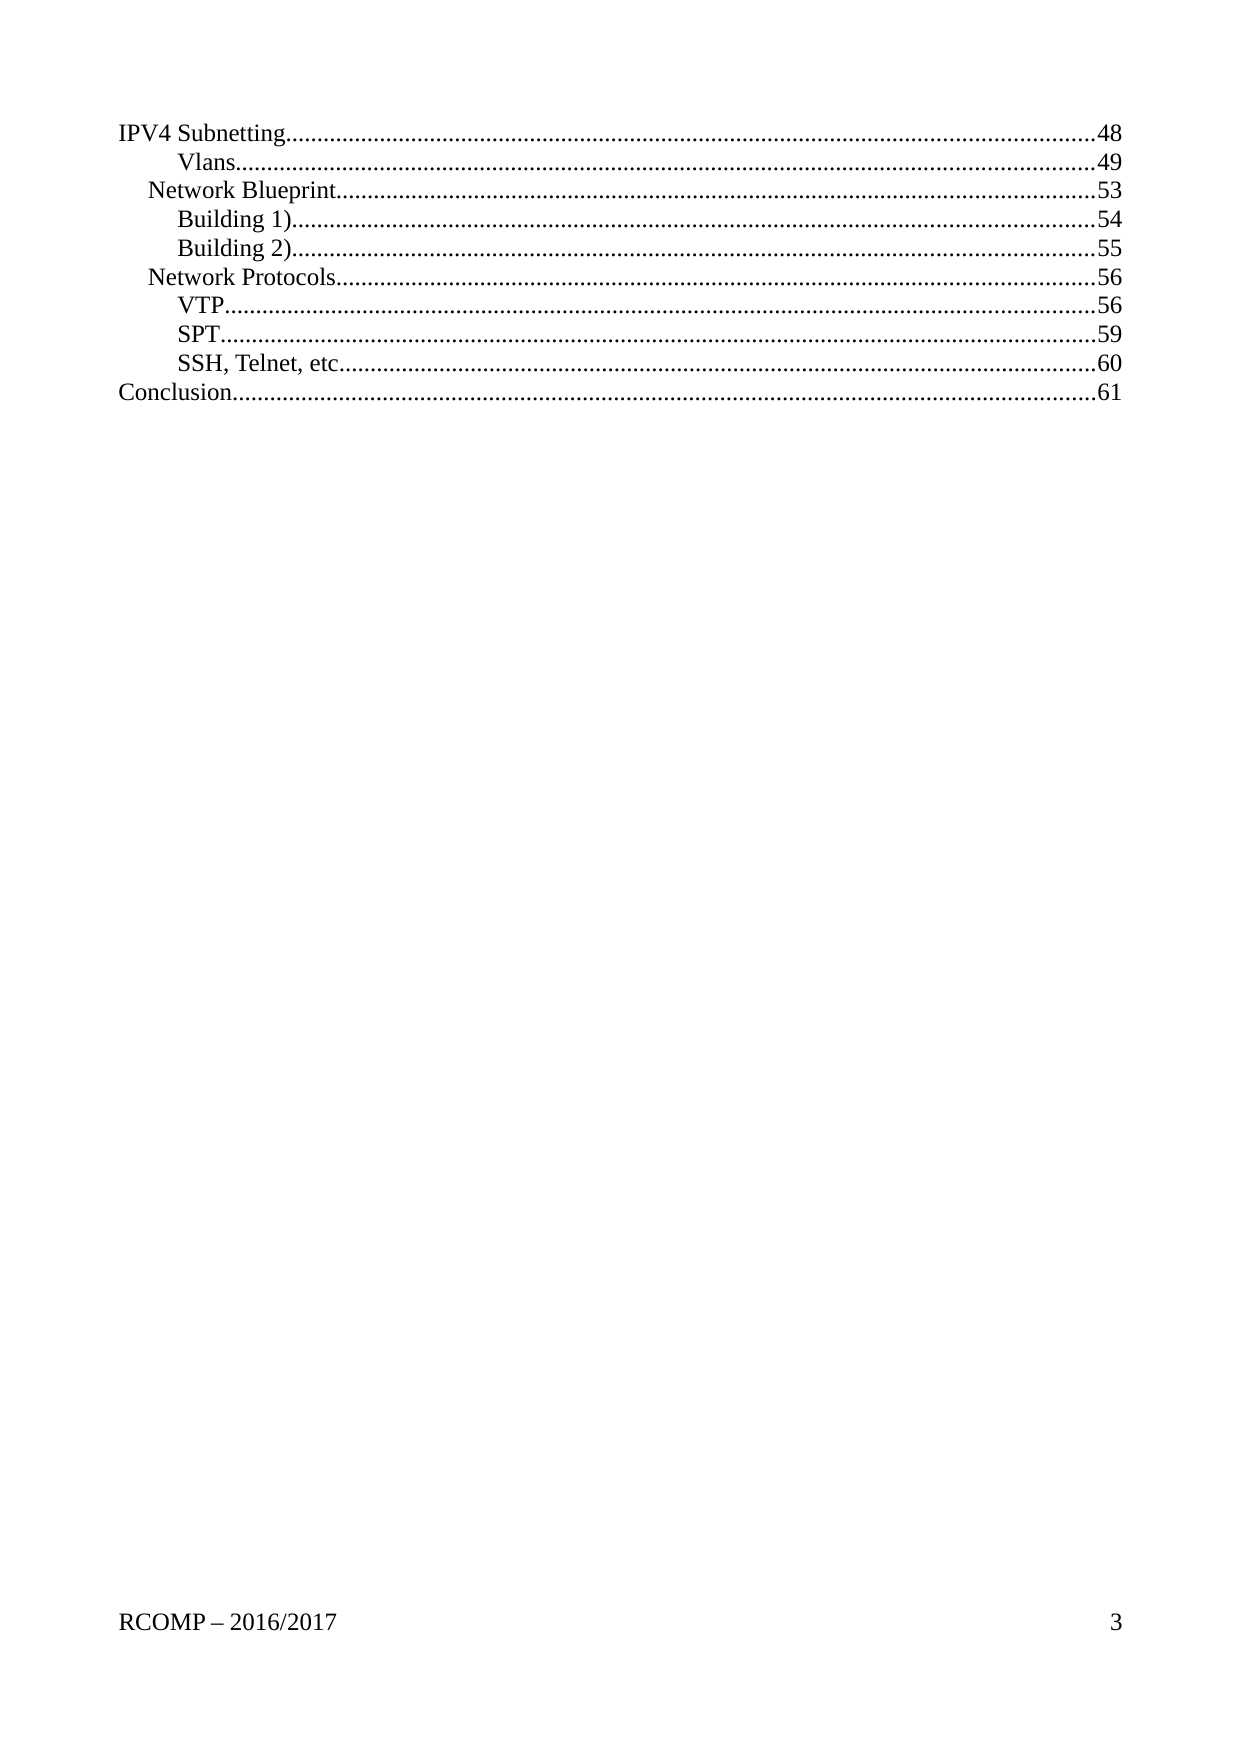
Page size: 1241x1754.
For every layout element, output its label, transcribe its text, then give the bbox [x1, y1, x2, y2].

text SSH, Telnet, etc 60 [177, 348, 1122, 377]
text Network Protocols 56 [148, 262, 1122, 291]
text IPV4 Subnetting 48 [118, 118, 1122, 147]
text Network Blueprint 53 [148, 176, 1122, 204]
text Conclusion 61 [118, 377, 1122, 406]
text Building 2) 55 [177, 233, 1122, 262]
text Building 1) 54 [177, 204, 1122, 233]
text Vlans 49 [177, 147, 1122, 176]
text VTP 56 [177, 291, 1122, 319]
text SPT 59 [177, 319, 1122, 348]
